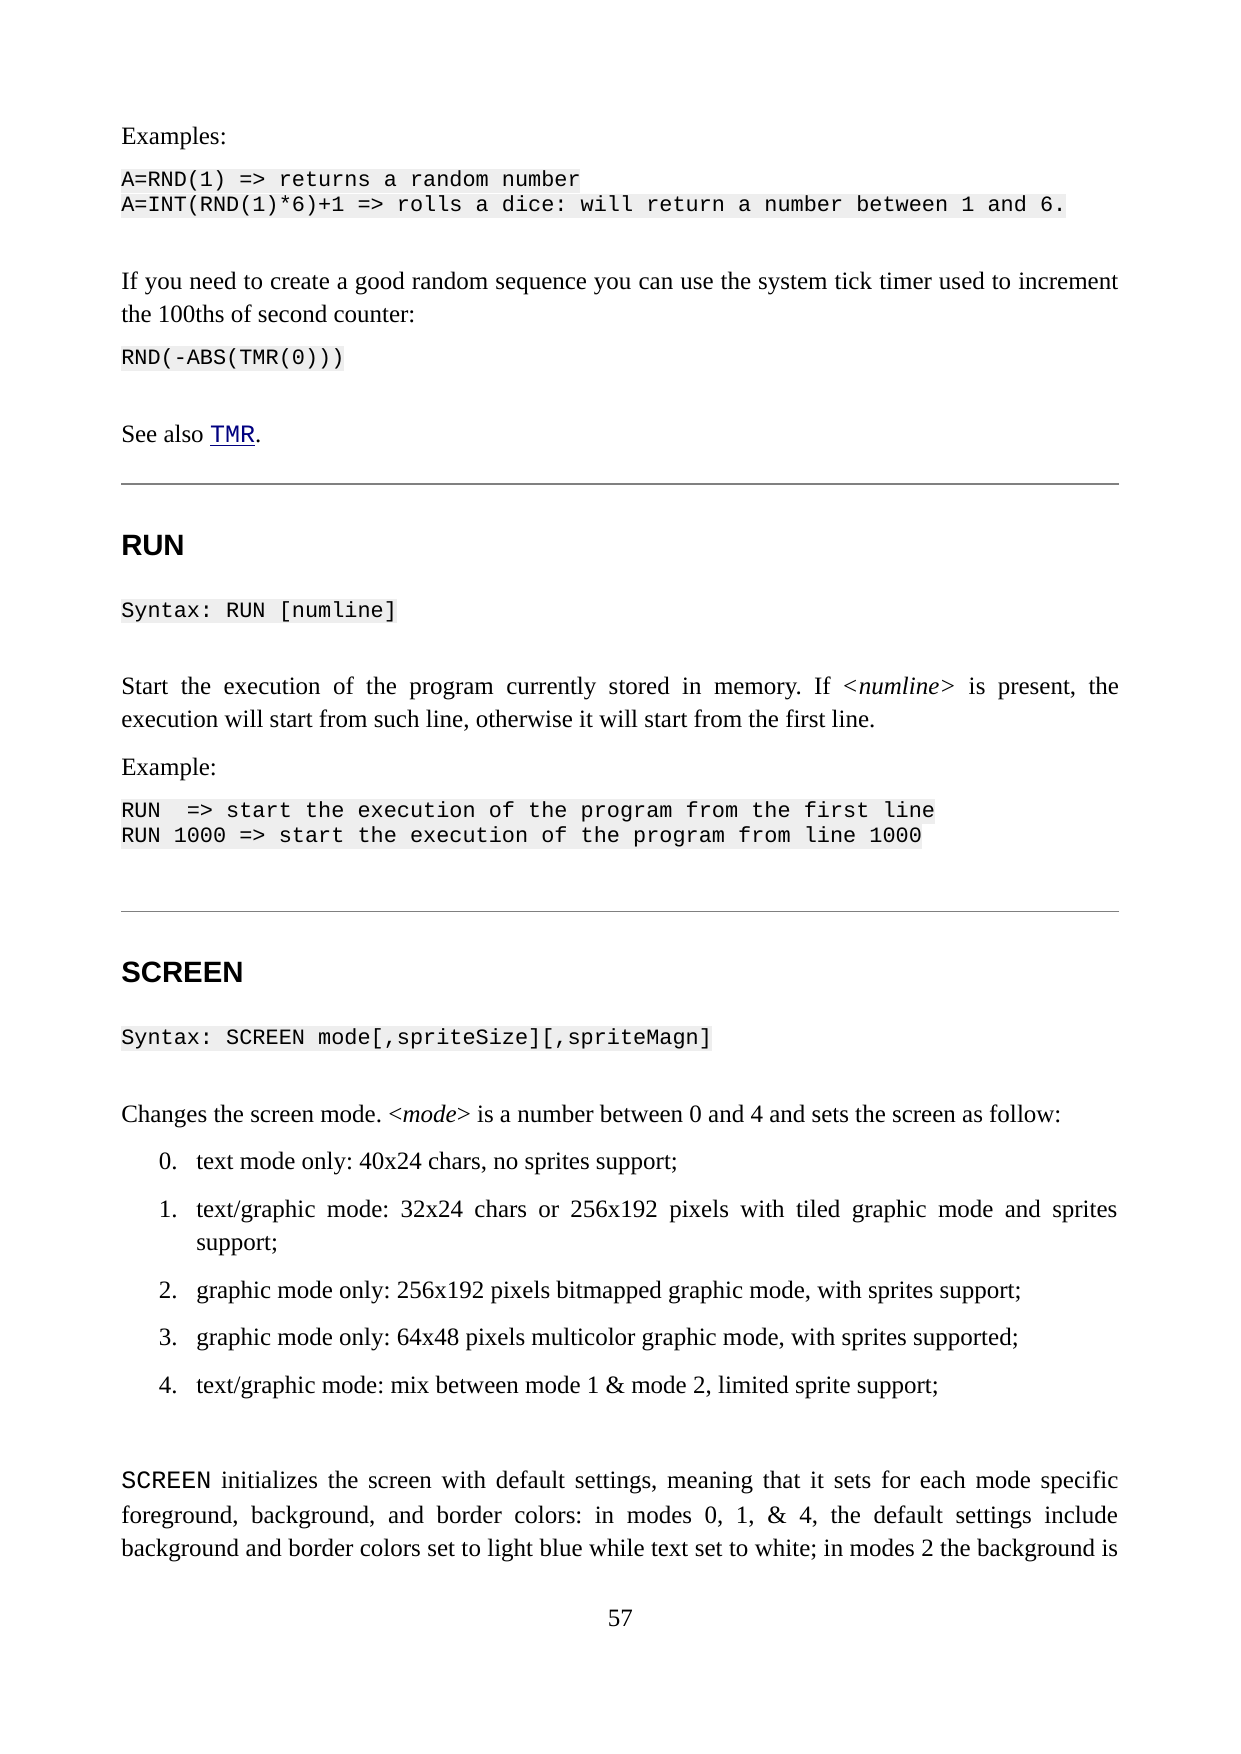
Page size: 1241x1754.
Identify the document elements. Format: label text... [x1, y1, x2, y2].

subtitle RUN [121, 528, 1119, 561]
list text/graphic mode: 32x24 chars or 256x192 pixels with tiled graphic mode and sprites support; [158, 1194, 1119, 1256]
list text mode only: 40x24 chars, no sprites support; [158, 1146, 1119, 1175]
list graphic mode only: 256x192 pixels bitmapped graphic mode, with sprites support; [158, 1275, 1119, 1303]
text If you need to create a good random sequence you can use the system tick timer used to increment the 100ths of second counter: [121, 266, 1119, 328]
list text/graphic mode: mix between mode 1 & mode 2, limited sprite support; [158, 1370, 1119, 1399]
text See also TMR. [121, 419, 1119, 450]
text Syntax: RUN [numline] [397, 599, 1119, 623]
text A=INT(RND(1)*6)+1 => rolls a dice: will return a number between 1 and 6. [121, 193, 1119, 218]
text RUN 1000 => start the execution of the program from line 1000 [922, 824, 1119, 849]
subtitle SCREEN [121, 955, 1119, 989]
text Changes the screen mode. <mode> is a number between 0 and 4 and sets the screen as follow: [121, 1099, 1119, 1128]
text Syntax: SCREEN mode[,spriteSize][,spriteMagn] [712, 1026, 1119, 1051]
text Example: [121, 752, 1119, 781]
text RND(-ABS(TMR(0))) [344, 346, 1119, 371]
text Start the execution of the program currently stored in memory. If <numline> is present, the execution will start from such line, otherwise it will start from the first line. [121, 671, 1119, 733]
text RUN => start the execution of the program from the first line [935, 799, 1119, 824]
text A=RND(1) => returns a random number [580, 169, 1119, 193]
text Examples: [121, 121, 1119, 150]
list graphic mode only: 64x48 pixels multicolor graphic mode, with sprites supported; [158, 1322, 1119, 1351]
text SCREEN initializes the screen with default settings, meaning that it sets for each mode specific foreground, background, and border colors: in modes 0, 1, & 4, the default settings include background and border colors set to light blue while text set to white; in modes 2 the background is [121, 1465, 1119, 1562]
